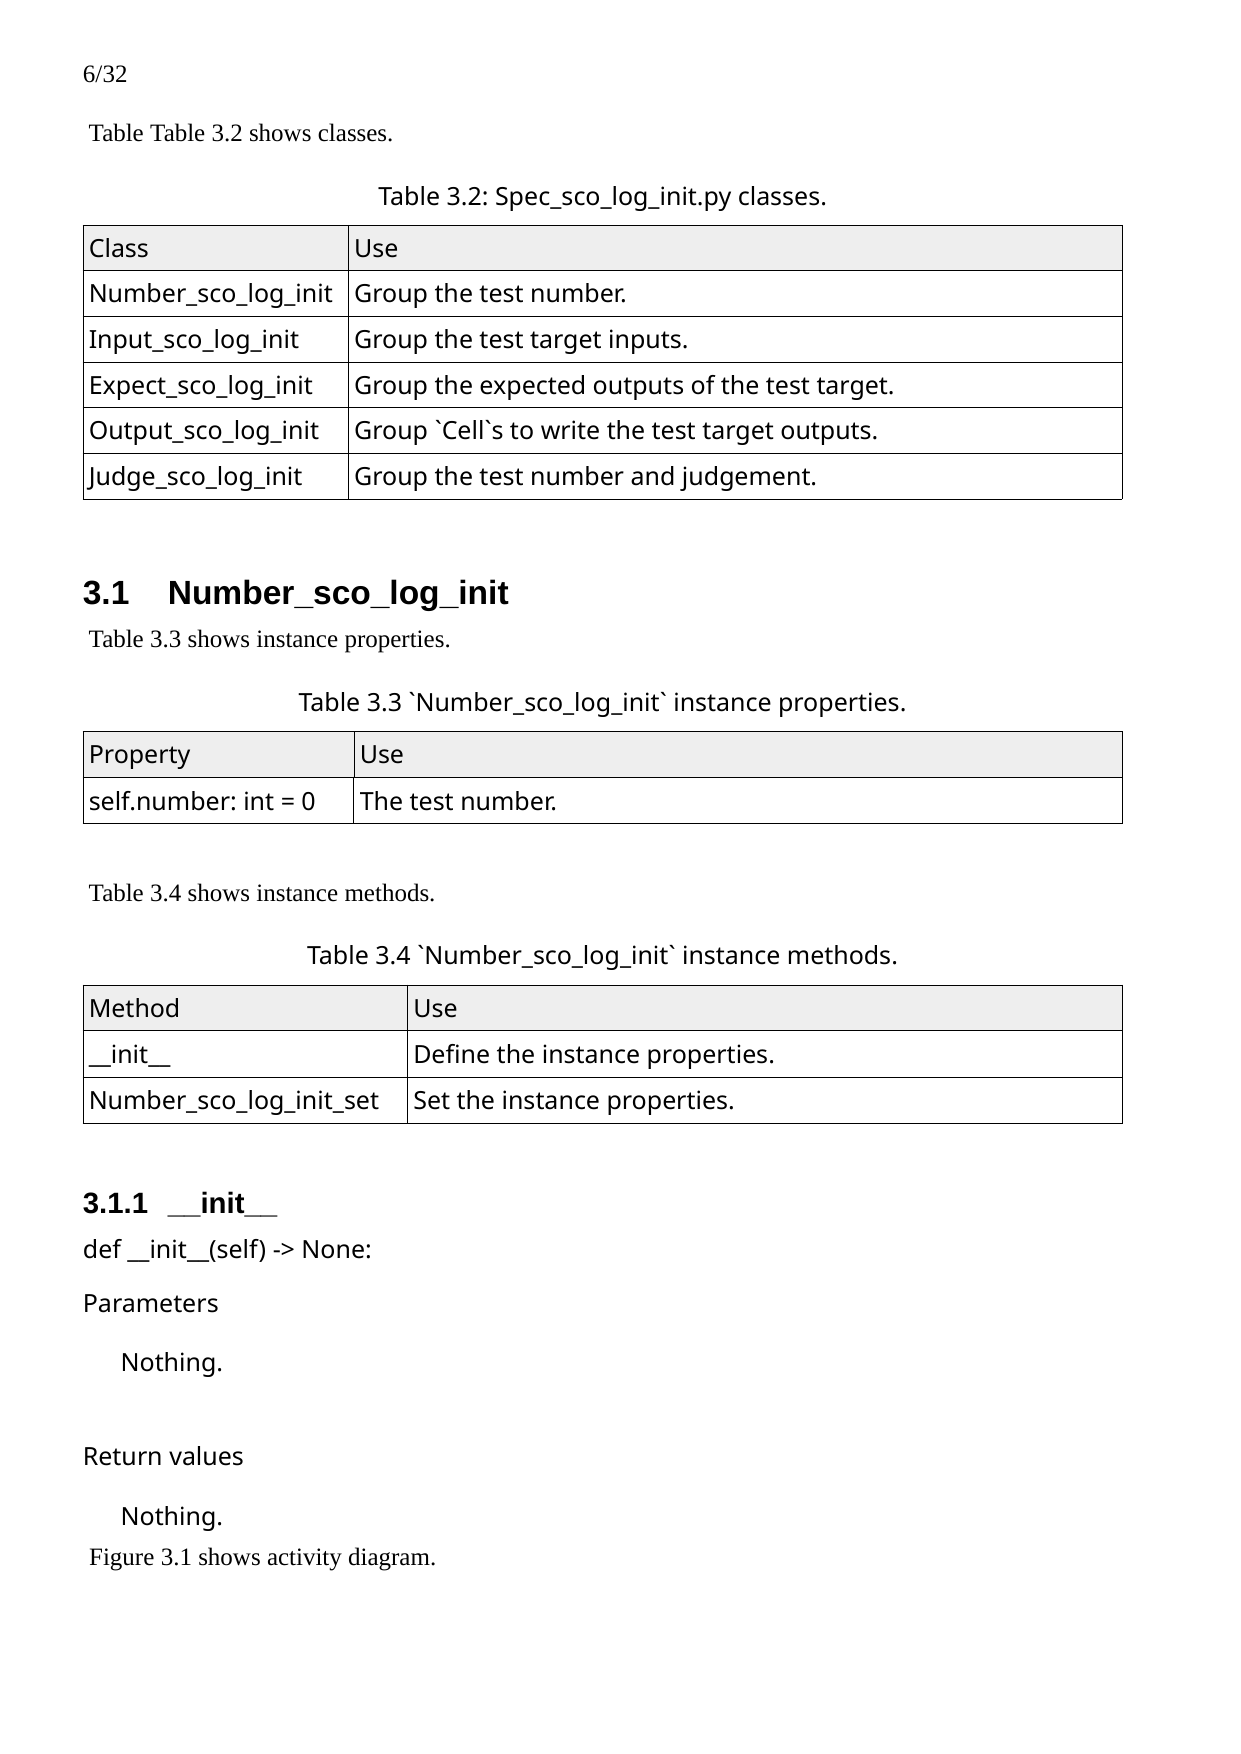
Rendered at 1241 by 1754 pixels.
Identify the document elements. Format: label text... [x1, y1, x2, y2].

table_cell Number_sco_log_init [84, 271, 348, 316]
table_header [286, 1339, 1123, 1385]
text Table 3.4 `Number_sco_log_init` instance methods. [83, 938, 1122, 972]
text Table 3.4 shows instance methods. [83, 878, 1122, 907]
table_header Method [84, 986, 407, 1030]
text Parameters [83, 1286, 1122, 1320]
table_cell The test number. [354, 778, 1122, 823]
table_cell Define the instance properties. [408, 1031, 1122, 1077]
table_cell Group the expected outputs of the test target. [349, 363, 1122, 407]
table_header Nothing. [115, 1493, 285, 1542]
subtitle __init__ [83, 1186, 1122, 1219]
table_header Property [84, 732, 354, 777]
table_cell Group the test number. [349, 271, 1122, 316]
table_cell Input_sco_log_init [84, 317, 348, 362]
table_cell Judge_sco_log_init [84, 454, 348, 498]
table_header Use [349, 226, 1122, 270]
table_header Use [408, 986, 1122, 1030]
table_cell Expect_sco_log_init [84, 363, 348, 407]
table_cell Group `Cell`s to write the test target outputs. [349, 408, 1122, 453]
table_cell Output_sco_log_init [84, 408, 348, 453]
text Table 3.3 `Number_sco_log_init` instance properties. [83, 684, 1122, 718]
table_header Use [355, 732, 1122, 777]
text Return values [83, 1439, 1122, 1473]
subtitle Number_sco_log_init [83, 573, 1122, 612]
table_header [285, 1493, 1123, 1542]
table_cell Group the test number and judgement. [349, 454, 1122, 498]
table_header Class [84, 226, 348, 270]
table_cell self.number: int = 0 [84, 778, 353, 823]
text Table 3.3 shows instance properties. [83, 624, 1122, 653]
table_cell Set the instance properties. [408, 1078, 1122, 1122]
table_cell Group the test target inputs. [349, 317, 1122, 362]
text Table 3.2: Spec_sco_log_init.py classes. [83, 178, 1122, 212]
table_cell __init__ [84, 1031, 407, 1077]
text Figure 3.1 shows activity diagram. [83, 1542, 1122, 1571]
text Table 3.2 shows classes. [83, 118, 1122, 147]
table_cell Number_sco_log_init_set [84, 1078, 407, 1122]
table_header Nothing. [115, 1339, 286, 1385]
text def __init__(self) -> None: [83, 1232, 1122, 1266]
